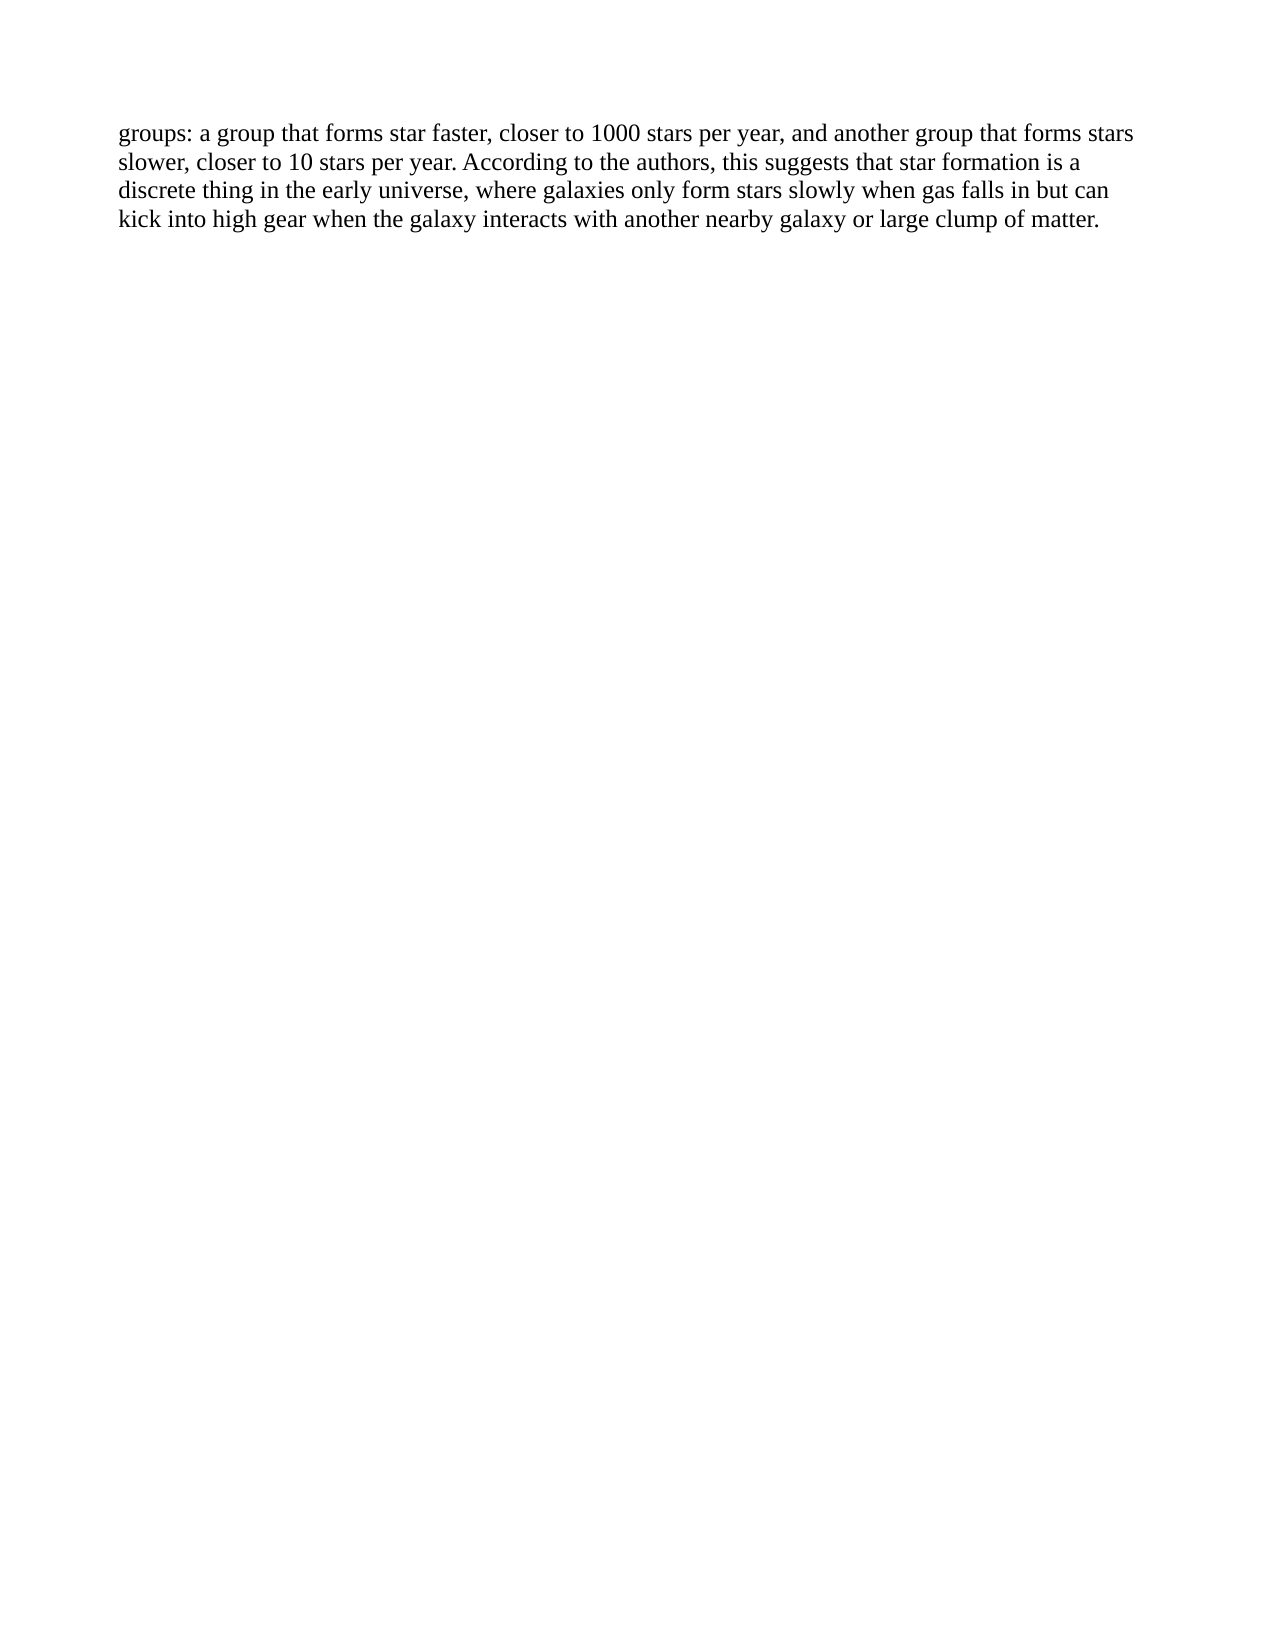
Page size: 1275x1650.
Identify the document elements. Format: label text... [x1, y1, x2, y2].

text groups: a group that forms star faster, closer to 1000 stars per year, and another group that forms stars slower, closer to 10 stars per year. According to the authors, this suggests that star formation is a discrete thing in the early universe, where galaxies only form stars slowly when gas falls in but can kick into high gear when the galaxy interacts with another nearby galaxy or large clump of matter. [118, 118, 1157, 233]
